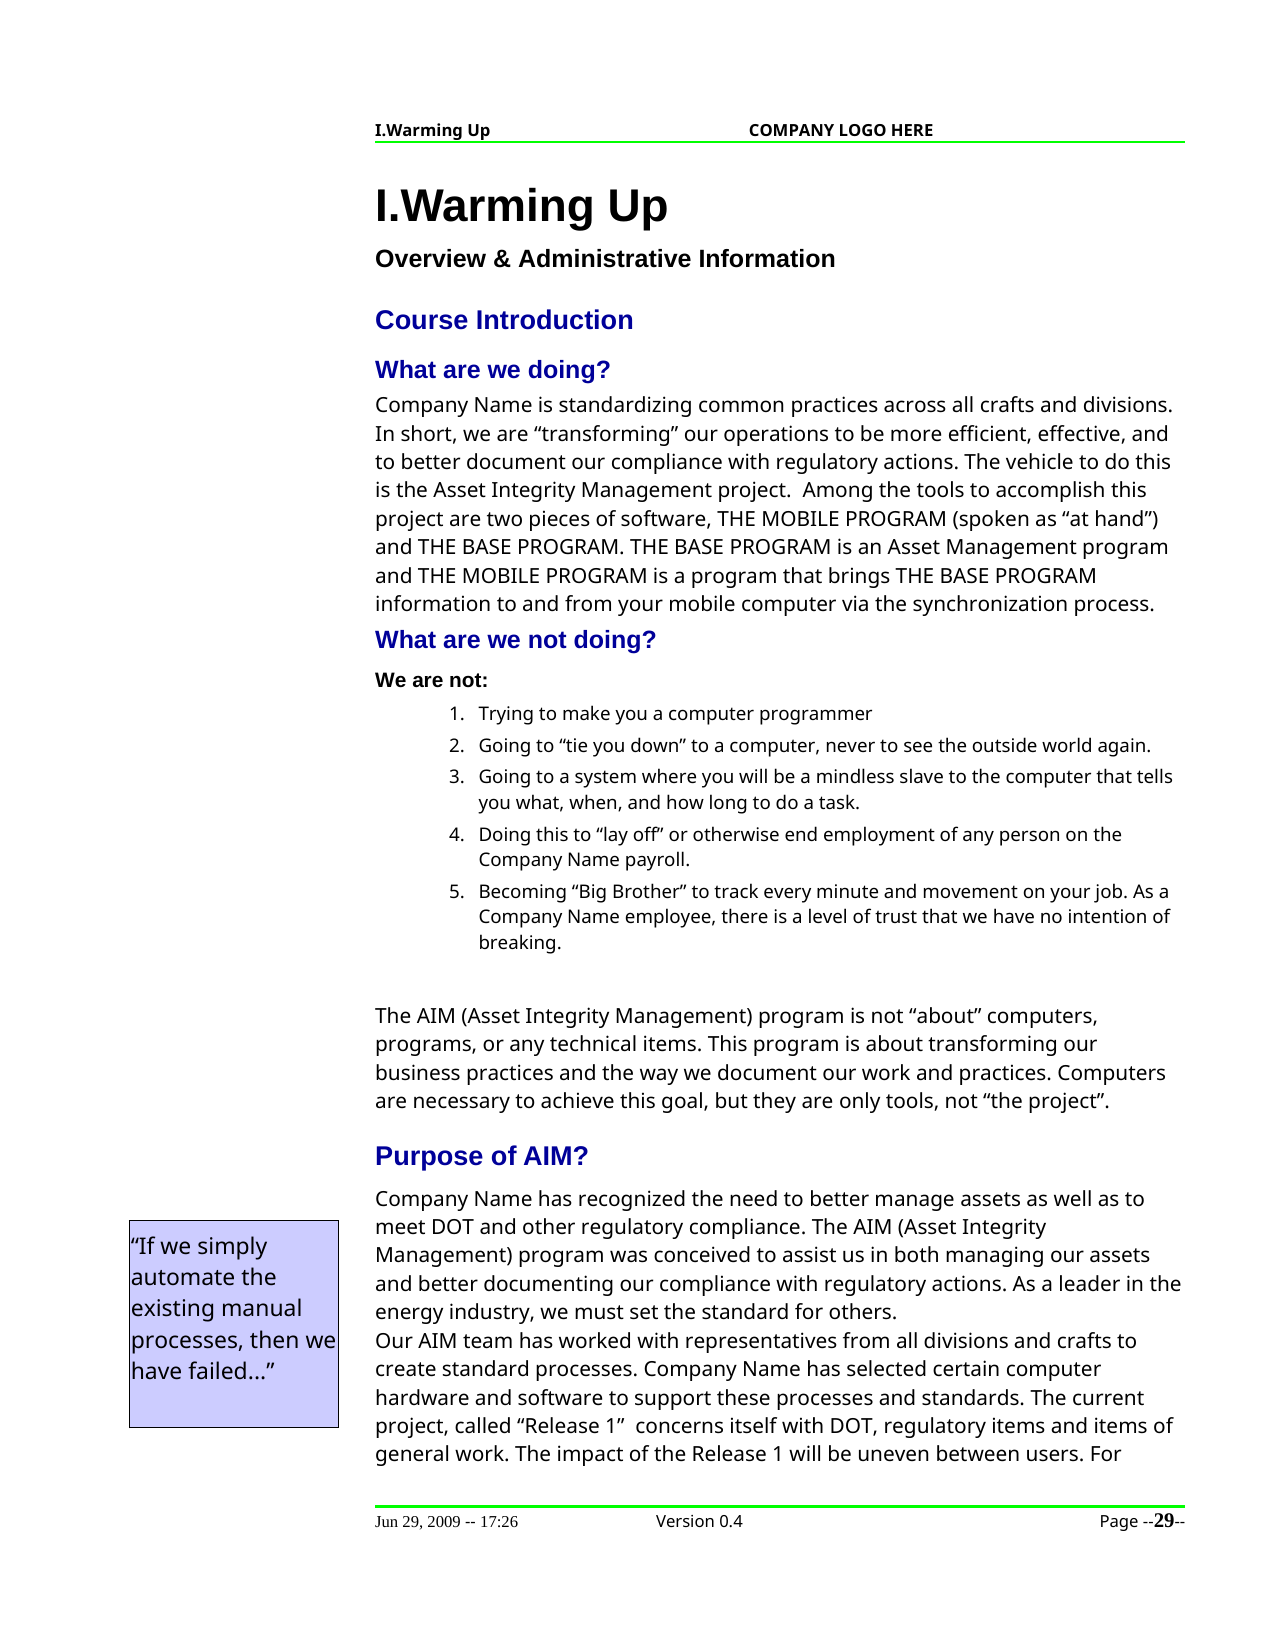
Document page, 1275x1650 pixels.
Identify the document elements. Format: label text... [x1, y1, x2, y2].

list Going to “tie you down” to a computer, never to see the outside world again. [449, 732, 1185, 758]
text Our AIM team has worked with representatives from all divisions and crafts to create standard processes. Company Name has selected certain computer hardware and software to support these processes and standards. The current project, called “Release 1” concerns itself with DOT, regulatory items and items of general work. The impact of the Release 1 will be uneven between users. For [375, 1326, 1185, 1468]
subtitle Course Introduction [375, 304, 1185, 335]
text Company Name has recognized the need to better manage assets as well as to meet DOT and other regulatory compliance. The AIM (Asset Integrity Management) program was conceived to assist us in both managing our assets and better documenting our compliance with regulatory actions. As a leader in the energy industry, we must set the standard for others. [375, 1184, 1185, 1326]
text Company Name is standardizing common practices across all crafts and divisions. In short, we are “transforming” our operations to be more efficient, effective, and to better document our compliance with regulatory actions. The vehicle to do this is the Asset Integrity Management project. Among the tools to accomplish this project are two pieces of software, THE MOBILE PROGRAM (spoken as “at hand”) and THE BASE PROGRAM. THE BASE PROGRAM is an Asset Management program and THE MOBILE PROGRAM is a program that brings THE BASE PROGRAM information to and from your mobile computer via the synchronization process. [375, 390, 1185, 618]
text We are not: [375, 668, 1185, 692]
list Going to a system where you will be a mindless slave to the computer that tells you what, when, and how long to do a task. [449, 764, 1185, 815]
list Doing this to “lay off” or otherwise end employment of any person on the Company Name payroll. [449, 821, 1185, 872]
text “If we simply automate the existing manual processes, then we have failed...” [131, 1230, 338, 1386]
subtitle What are we doing? [375, 355, 1185, 384]
subtitle What are we not doing? [375, 625, 1185, 654]
subtitle Warming Up [375, 178, 1185, 231]
text The AIM (Asset Integrity Management) program is not “about” computers, programs, or any technical items. This program is about transforming our business practices and the way we document our work and practices. Computers are necessary to achieve this goal, but they are only tools, not “the project”. [375, 1001, 1185, 1115]
list Trying to make you a computer programmer [449, 701, 1185, 726]
subtitle Purpose of AIM? [375, 1140, 1185, 1171]
list Becoming “Big Brother” to track every minute and movement on your job. As a Company Name employee, there is a level of trust that we have no intention of breaking. [449, 878, 1185, 954]
subtitle Overview & Administrative Information [375, 244, 1185, 273]
